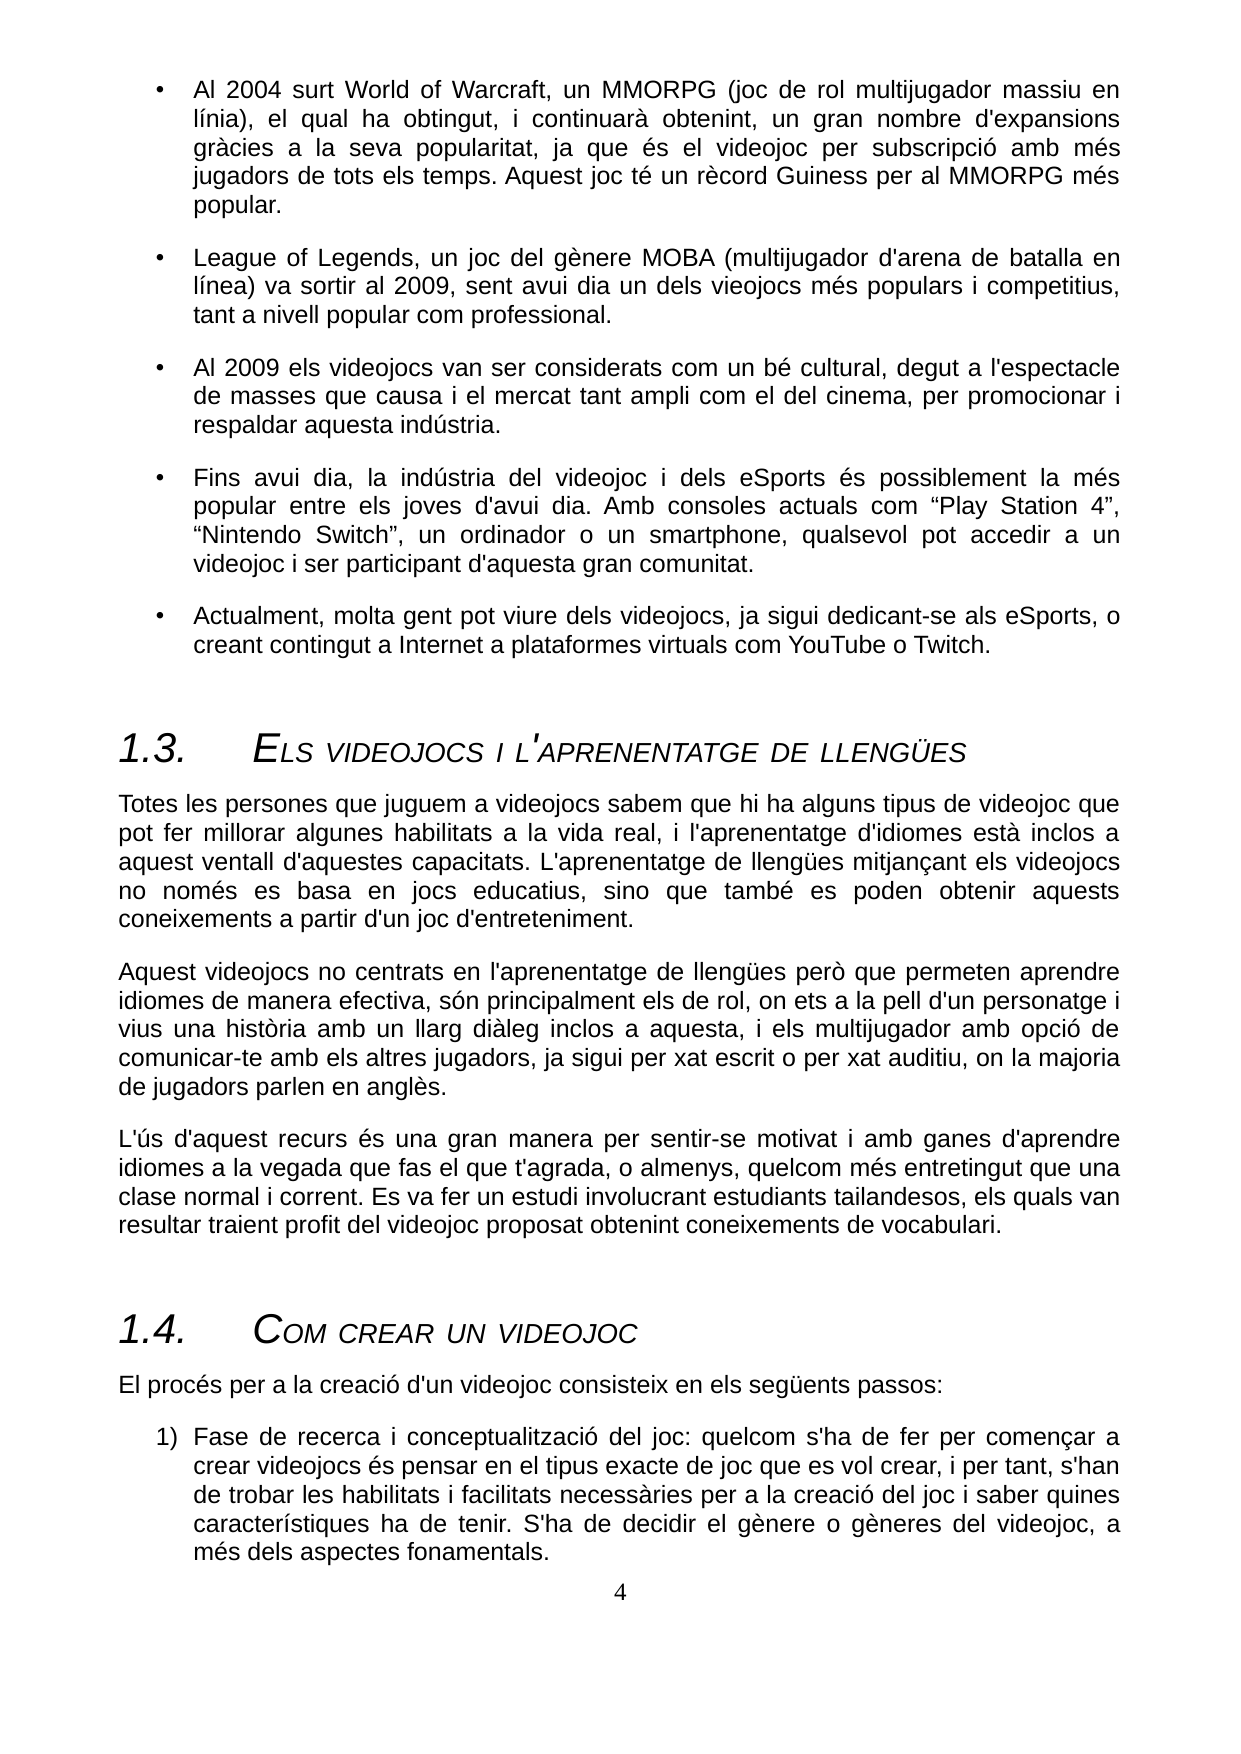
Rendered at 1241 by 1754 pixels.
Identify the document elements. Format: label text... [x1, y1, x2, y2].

subtitle Els videojocs i l'aprenentatge de llengües [118, 724, 1122, 772]
subtitle Com crear un videojoc [118, 1304, 1122, 1352]
list Al 2009 els videojocs van ser considerats com un bé cultural, degut a l'espectacle de masses que causa i el mercat tant ampli com el del cinema, per promocionar i respaldar aquesta indústria. [156, 352, 1122, 439]
list Fins avui dia, la indústria del videojoc i dels eSports és possiblement la més popular entre els joves d'avui dia. Amb consoles actuals com “Play Station 4”, “Nintendo Switch”, un ordinador o un smartphone, qualsevol pot accedir a un videojoc i ser participant d'aquesta gran comunitat. [156, 462, 1122, 578]
list Actualment, molta gent pot viure dels videojocs, ja sigui dedicant-se als eSports, o creant contingut a Internet a plataformes virtuals com YouTube o Twitch. [156, 601, 1122, 659]
text Aquest videojocs no centrats en l'aprenentatge de llengües però que permeten aprendre idiomes de manera efectiva, són principalment els de rol, on ets a la pell d'un personatge i vius una història amb un llarg diàleg inclos a aquesta, i els multijugador amb opció de comunicar-te amb els altres jugadors, ja sigui per xat escrit o per xat auditiu, on la majoria de jugadors parlen en anglès. [118, 957, 1122, 1101]
list Fase de recerca i conceptualització del joc: quelcom s'ha de fer per començar a crear videojocs és pensar en el tipus exacte de joc que es vol crear, i per tant, s'han de trobar les habilitats i facilitats necessàries per a la creació del joc i saber quines característiques ha de tenir. S'ha de decidir el gènere o gèneres del videojoc, a més dels aspectes fonamentals. [156, 1422, 1122, 1566]
text El procés per a la creació d'un videojoc consisteix en els següents passos: [118, 1370, 1122, 1399]
text Totes les persones que juguem a videojocs sabem que hi ha alguns tipus de videojoc que pot fer millorar algunes habilitats a la vida real, i l'aprenentatge d'idiomes està inclos a aquest ventall d'aquestes capacitats. L'aprenentatge de llengües mitjançant els videojocs no només es basa en jocs educatius, sino que també es poden obtenir aquests coneixements a partir d'un joc d'entreteniment. [118, 789, 1122, 933]
list League of Legends, un joc del gènere MOBA (multijugador d'arena de batalla en línea) va sortir al 2009, sent avui dia un dels vieojocs més populars i competitius, tant a nivell popular com professional. [156, 242, 1122, 329]
text L'ús d'aquest recurs és una gran manera per sentir-se motivat i amb ganes d'aprendre idiomes a la vegada que fas el que t'agrada, o almenys, quelcom més entretingut que una clase normal i corrent. Es va fer un estudi involucrant estudiants tailandesos, els quals van resultar traient profit del videojoc proposat obtenint coneixements de vocabulari. [118, 1124, 1122, 1239]
list Al 2004 surt World of Warcraft, un MMORPG (joc de rol multijugador massiu en línia), el qual ha obtingut, i continuarà obtenint, un gran nombre d'expansions gràcies a la seva popularitat, ja que és el videojoc per subscripció amb més jugadors de tots els temps. Aquest joc té un rècord Guiness per al MMORPG més popular. [156, 75, 1122, 219]
